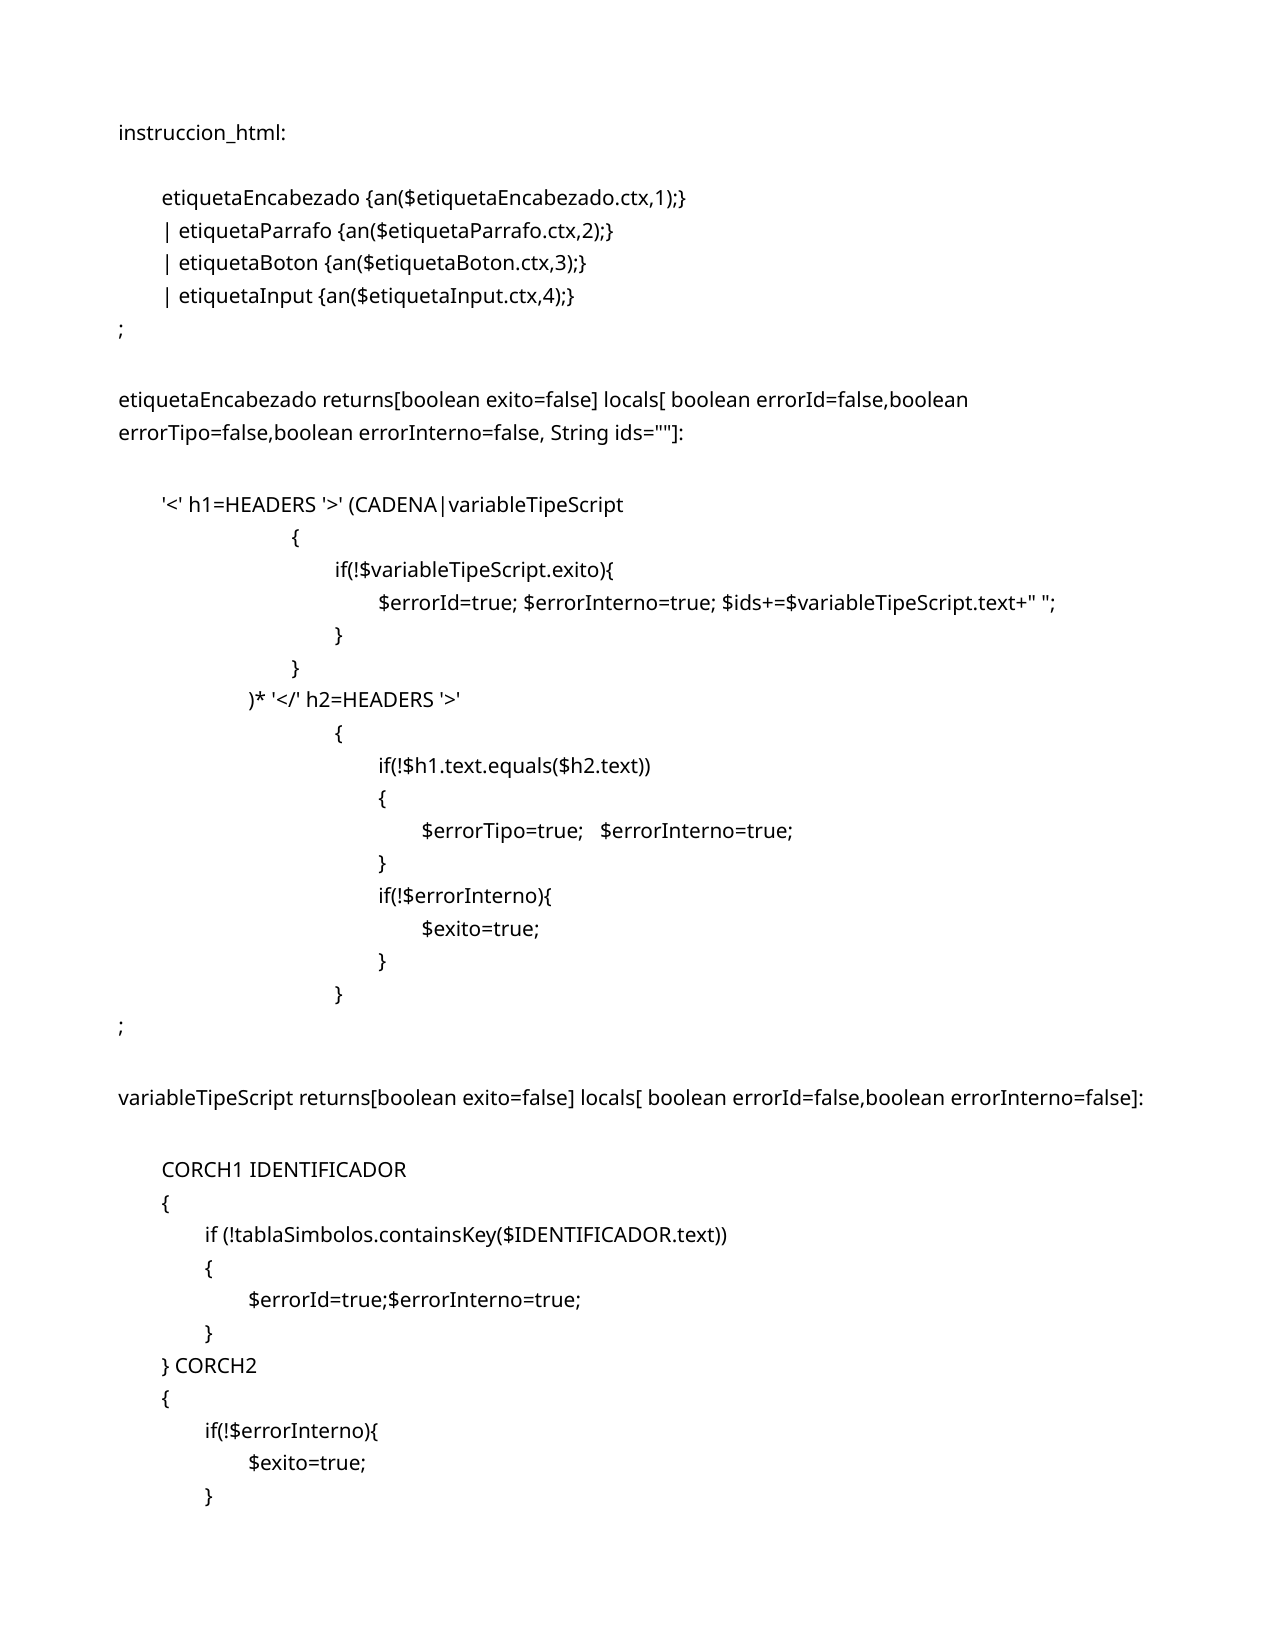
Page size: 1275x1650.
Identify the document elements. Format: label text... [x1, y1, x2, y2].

text } [118, 620, 1157, 649]
text } [118, 1318, 1157, 1347]
text } [118, 1481, 1157, 1509]
text | etiquetaInput {an($etiquetaInput.ctx,4);} [118, 281, 1157, 309]
text if(!$errorInterno){ [118, 881, 1157, 909]
text instruccion_html: [118, 118, 1157, 147]
text | etiquetaParrafo {an($etiquetaParrafo.ctx,2);} [118, 216, 1157, 244]
text if(!$errorInterno){ [118, 1416, 1157, 1444]
text if (!tablaSimbolos.containsKey($IDENTIFICADOR.text)) [118, 1220, 1157, 1249]
text } [118, 979, 1157, 1007]
text } [118, 653, 1157, 681]
text CORCH1 IDENTIFICADOR [118, 1155, 1157, 1183]
text { [118, 718, 1157, 747]
text $errorId=true; $errorInterno=true; $ids+=$variableTipeScript.text+" "; [118, 588, 1157, 616]
text ; [118, 314, 1157, 342]
text { [118, 1253, 1157, 1281]
text if(!$h1.text.equals($h2.text)) [118, 751, 1157, 779]
text { [118, 783, 1157, 812]
text } [118, 946, 1157, 975]
text $errorTipo=true; $errorInterno=true; [118, 816, 1157, 844]
text | etiquetaBoton {an($etiquetaBoton.ctx,3);} [118, 248, 1157, 277]
text $exito=true; [118, 914, 1157, 942]
text )* '</' h2=HEADERS '>' [118, 686, 1157, 714]
text } CORCH2 [118, 1351, 1157, 1379]
text $exito=true; [118, 1448, 1157, 1477]
text ; [118, 1012, 1157, 1040]
text { [118, 1383, 1157, 1412]
text variableTipeScript returns[boolean exito=false] locals[ boolean errorId=false,boolean errorInterno=false]: [118, 1083, 1157, 1112]
text if(!$variableTipeScript.exito){ [118, 555, 1157, 583]
text } [118, 848, 1157, 877]
text { [118, 522, 1157, 551]
text { [118, 1188, 1157, 1216]
text $errorId=true;$errorInterno=true; [118, 1286, 1157, 1314]
text etiquetaEncabezado {an($etiquetaEncabezado.ctx,1);} [118, 183, 1157, 212]
text etiquetaEncabezado returns[boolean exito=false] locals[ boolean errorId=false,boolean errorTipo=false,boolean errorInterno=false, String ids=""]: [118, 386, 1157, 447]
text '<' h1=HEADERS '>' (CADENA|variableTipeScript [118, 490, 1157, 518]
